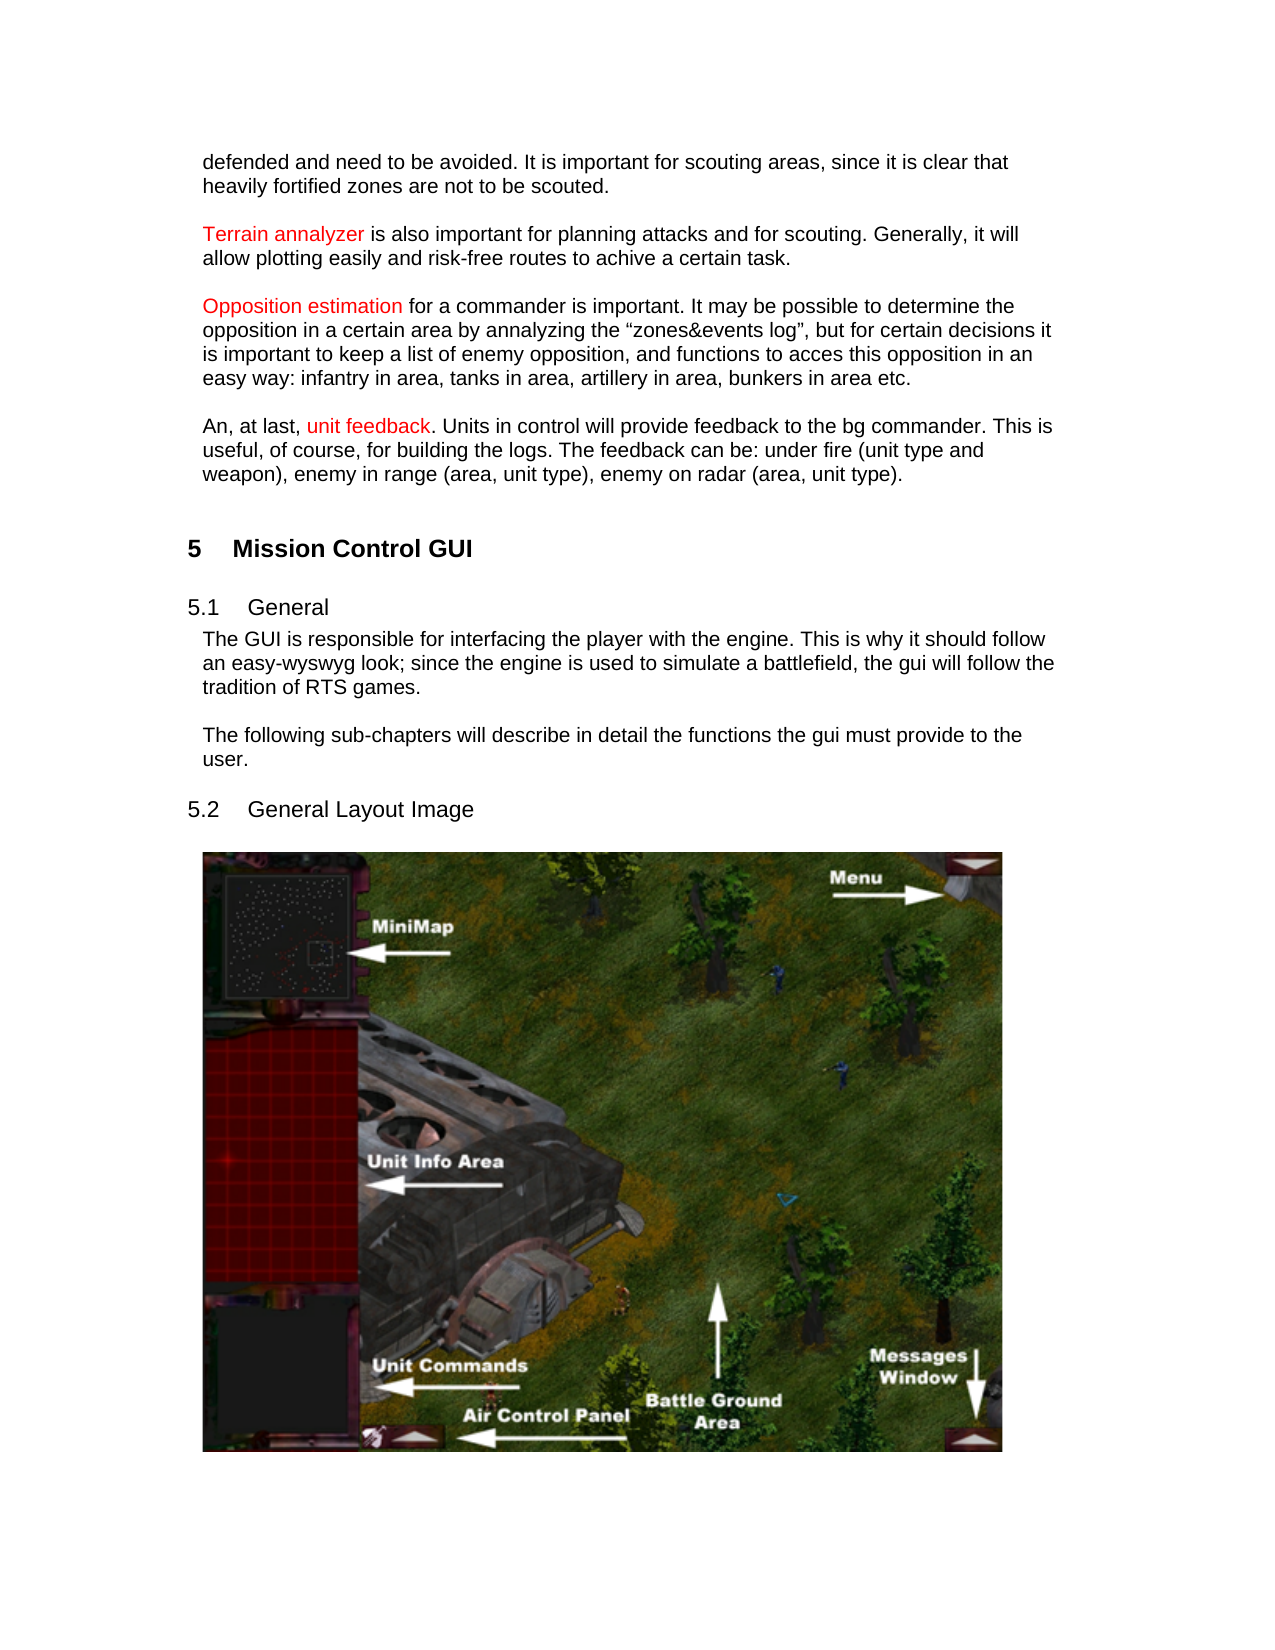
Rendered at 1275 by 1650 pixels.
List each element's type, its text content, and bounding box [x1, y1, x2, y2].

subtitle Mission Control GUI [187, 534, 1087, 563]
text The following sub-chapters will describe in detail the functions the gui must provide to the user. [202, 723, 1072, 771]
text The GUI is responsible for interfacing the player with the engine. This is why it should follow an easy-wyswyg look; since the engine is used to simulate a battlefield, the gui will follow the tradition of RTS games. [202, 627, 1072, 699]
text Opposition estimation for a commander is important. It may be possible to determine the opposition in a certain area by annalyzing the “zones&events log”, but for certain decisions it is important to keep a list of enemy opposition, and functions to acces this opposition in an easy way: infantry in area, tanks in area, artillery in area, bunkers in area etc. [202, 294, 1072, 389]
text Terrain annalyzer is also important for planning attacks and for scouting. Generally, it will allow plotting easily and risk-free routes to achive a certain task. [202, 222, 1072, 270]
subtitle General [187, 594, 1087, 621]
subtitle General Layout Image [187, 796, 1087, 822]
text defended and need to be avoided. It is important for scouting areas, since it is clear that heavily fortified zones are not to be scouted. [202, 150, 1072, 198]
picture [202, 852, 1003, 1452]
text An, at last, unit feedback. Units in control will provide feedback to the bg commander. This is useful, of course, for building the logs. The feedback can be: under fire (unit type and weapon), enemy in range (area, unit type), enemy on radar (area, unit type). [202, 413, 1072, 485]
